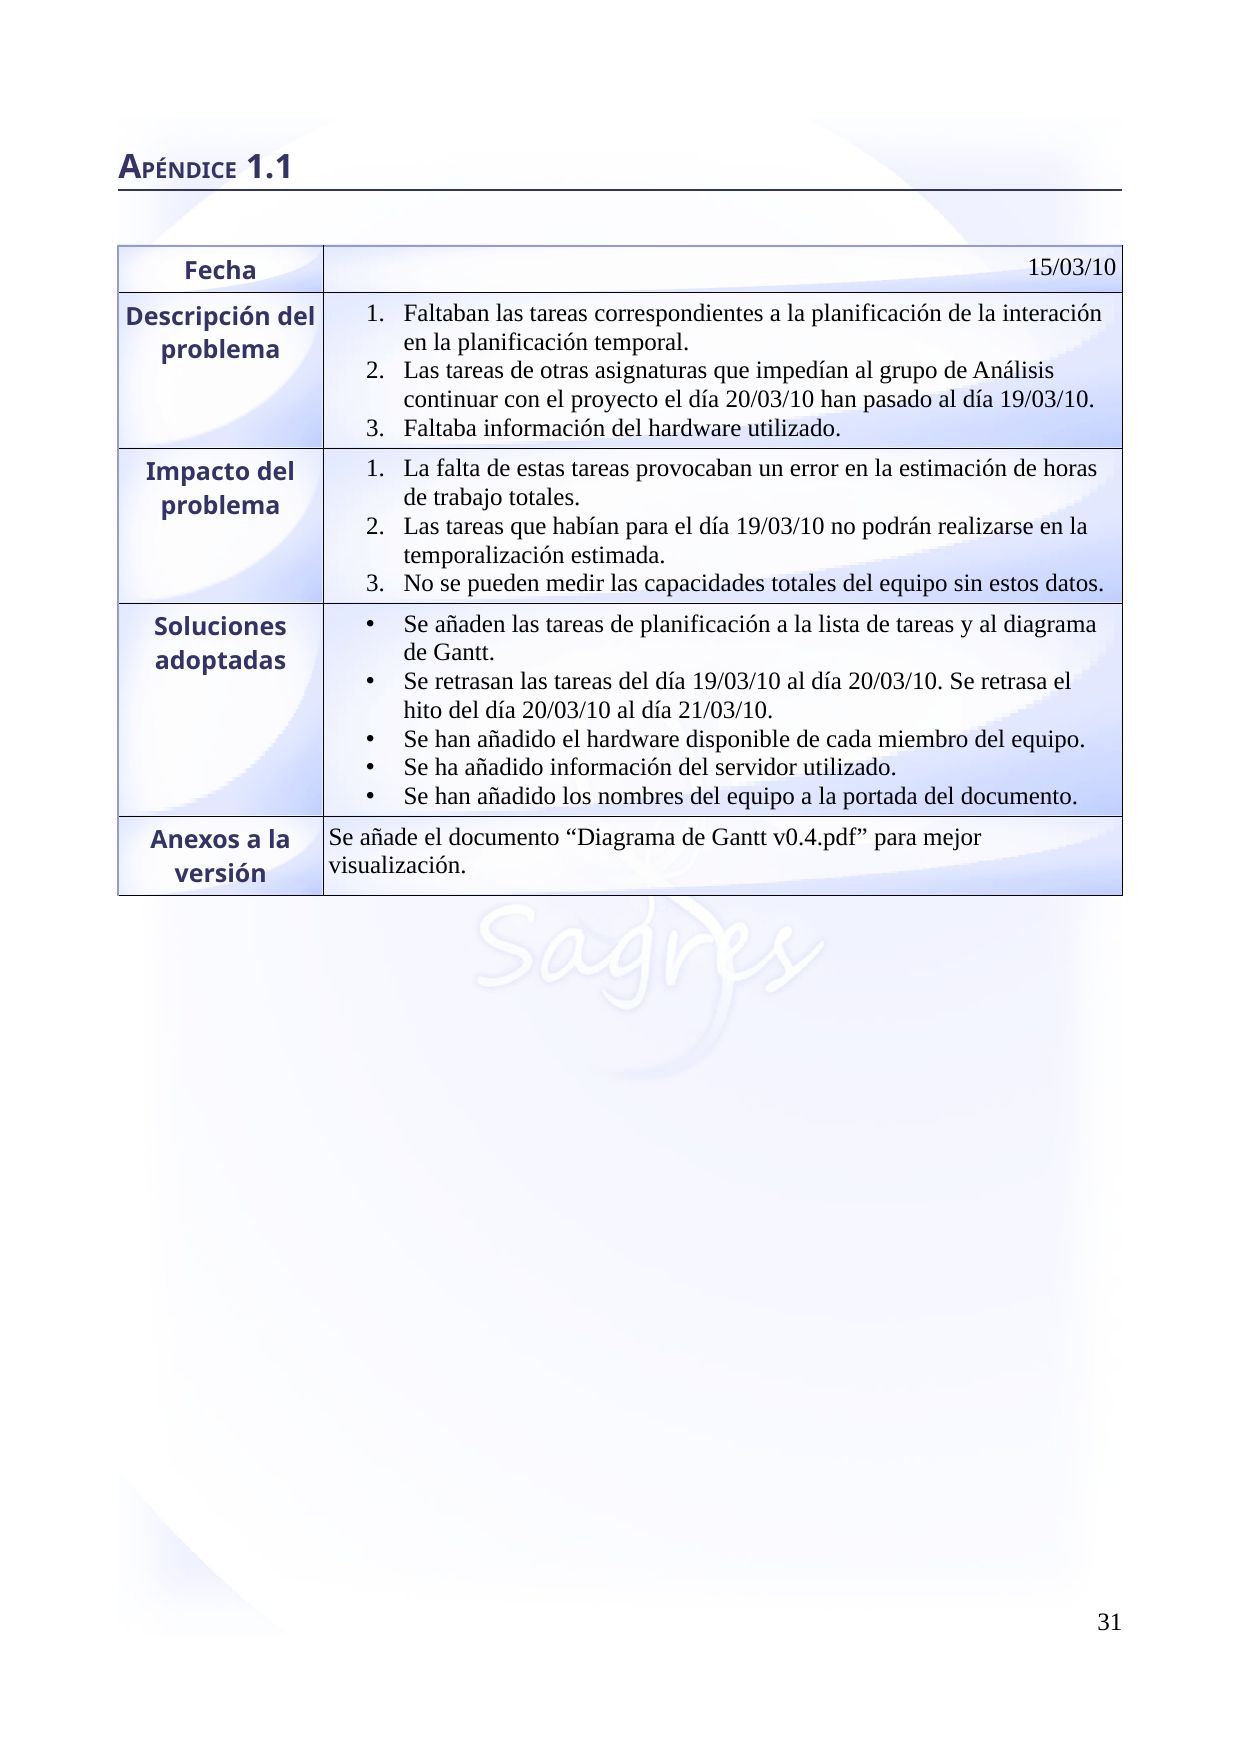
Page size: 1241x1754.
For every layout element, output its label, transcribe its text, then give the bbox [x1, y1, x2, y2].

picture [118, 118, 1122, 143]
table_cell Anexos a la versión [119, 817, 323, 895]
table_cell Se añaden las tareas de planificación a la lista de tareas y al diagrama de Gantt. Se retrasan las tareas del día 19/03/10 al día 20/03/10. Se retrasa el hito del día 20/03/10 al día 21/03/10. Se han añadido el hardware disponible de cada miembro del equipo. Se ha añadido información del servidor utilizado. Se han añadido los nombres del equipo a la portada del documento. [324, 604, 1122, 816]
table_cell Impacto del problema [119, 449, 323, 603]
picture [118, 896, 1122, 1636]
table_cell Se añade el documento “Diagrama de Gantt v0.4.pdf” para mejor visualización. [324, 817, 1122, 895]
picture [118, 191, 1122, 245]
table_cell Descripción del problema [119, 293, 323, 448]
table_cell La falta de estas tareas provocaban un error en la estimación de horas de trabajo totales. Las tareas que habían para el día 19/03/10 no podrán realizarse en la temporalización estimada. No se pueden medir las capacidades totales del equipo sin estos datos. [324, 449, 1122, 603]
subtitle Apéndice 1.1 [118, 143, 1122, 189]
table_cell Faltaban las tareas correspondientes a la planificación de la interación en la planificación temporal. Las tareas de otras asignaturas que impedían al grupo de Análisis continuar con el proyecto el día 20/03/10 han pasado al día 19/03/10. Faltaba información del hardware utilizado. [324, 293, 1122, 448]
table_header 15/03/10 [324, 247, 1122, 292]
table_header Fecha [119, 247, 323, 292]
table_cell Soluciones adoptadas [119, 604, 323, 816]
